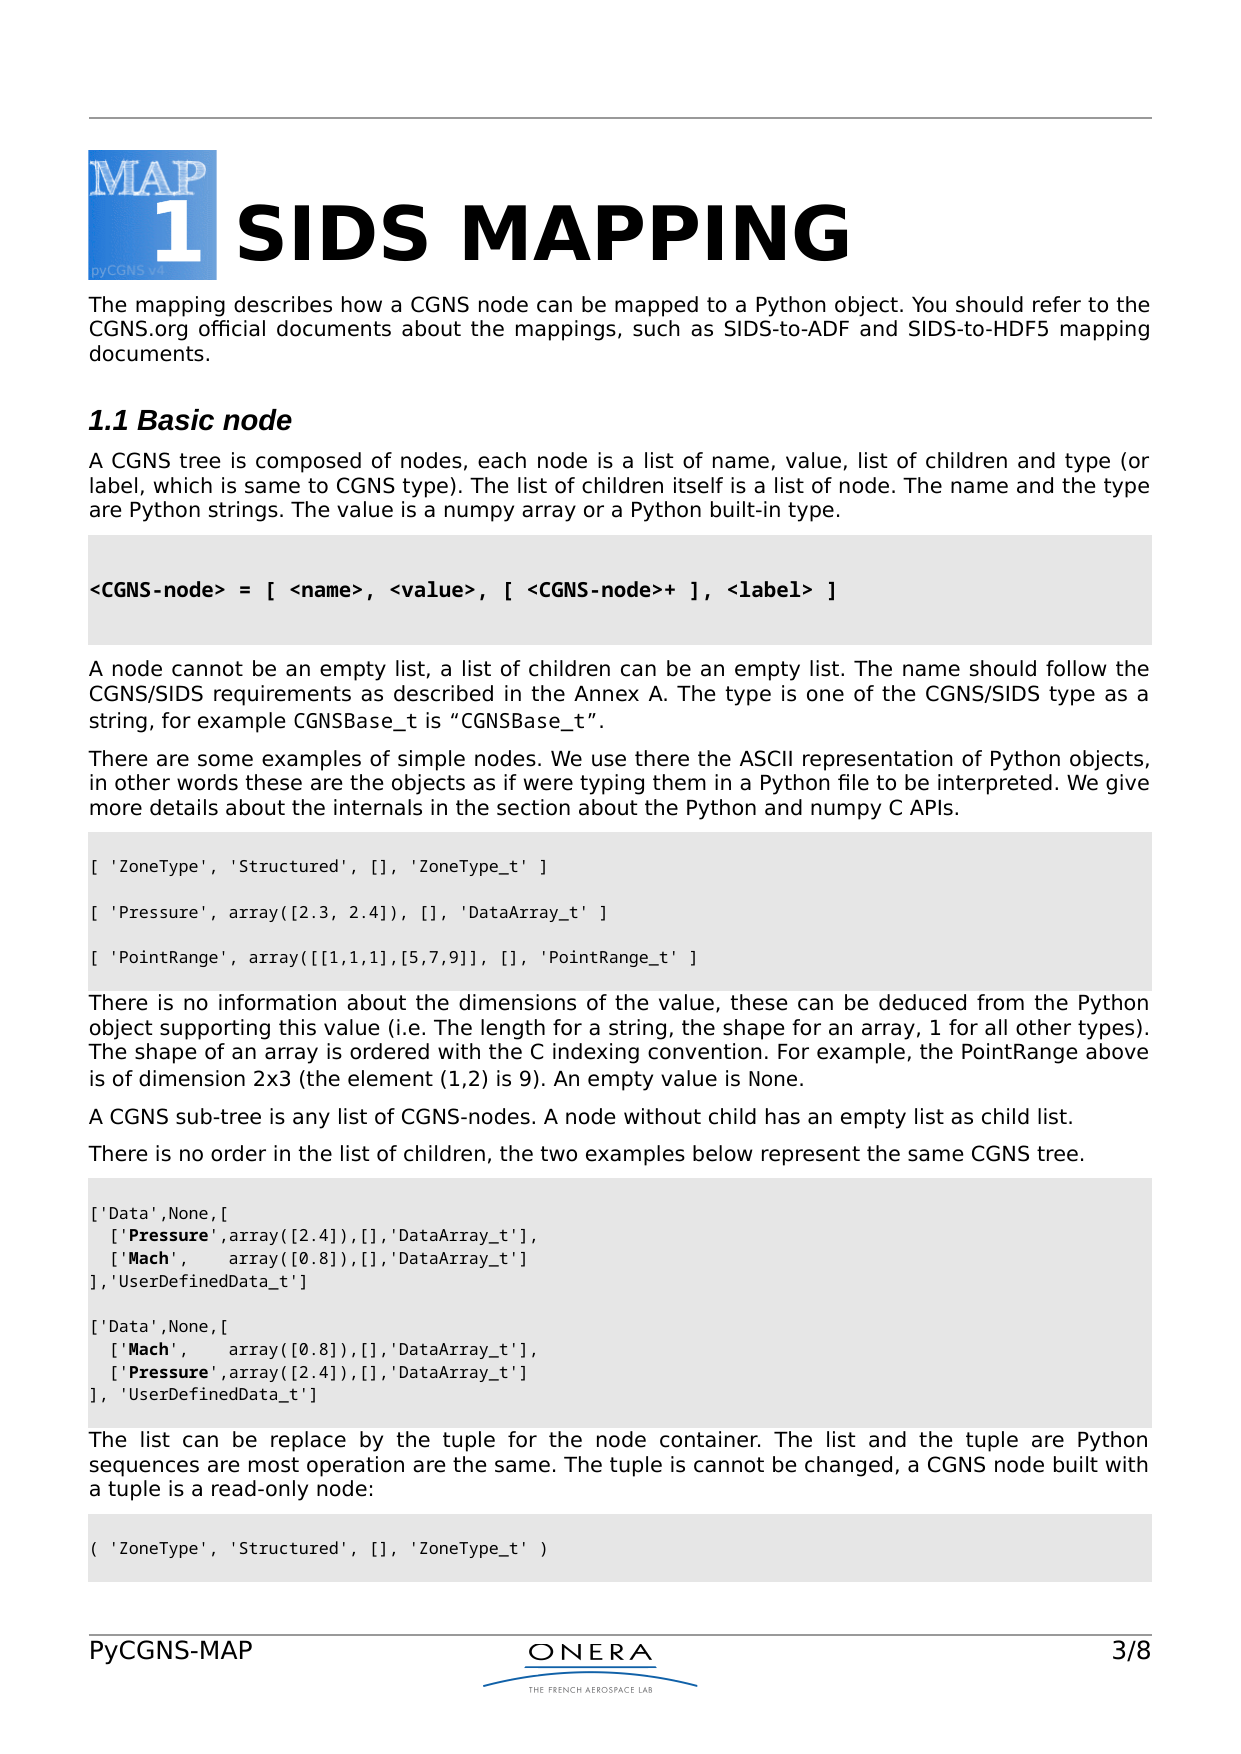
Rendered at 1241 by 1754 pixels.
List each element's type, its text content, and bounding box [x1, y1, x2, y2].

text There are some examples of simple nodes. We use there the ASCII representation of Python objects, in other words these are the objects as if were typing them in a Python file to be interpreted. We give more details about the internals in the section about the Python and numpy C APIs. [88, 747, 1152, 820]
subtitle Basic node [58, 403, 1152, 437]
text [ 'PointRange', array([[1,1,1],[5,7,9]], [], 'PointRange_t' ] [88, 946, 1152, 968]
text A CGNS sub-tree is any list of CGNS-nodes. A node without child has an empty list as child list. [88, 1105, 1152, 1129]
text ( 'ZoneType', 'Structured', [], 'ZoneType_t' ) [88, 1536, 1152, 1559]
picture [88, 150, 217, 280]
text There is no information about the dimensions of the value, these can be deduced from the Python object supporting this value (i.e. The length for a string, the shape for an array, 1 for all other types). The shape of an array is ordered with the C indexing convention. For example, the PointRange above is of dimension 2x3 (the element (1,2) is 9). An empty value is None. [88, 991, 1152, 1092]
text ['Data',None,[ [88, 1201, 1152, 1224]
text ['Pressure',array([2.4]),[],'DataArray_t'], [88, 1224, 1152, 1247]
text There is no order in the list of children, the two examples below represent the same CGNS tree. [88, 1142, 1152, 1166]
text <CGNS-node> = [ <name>, <value>, [ <CGNS-node>+ ], <label> ] [88, 576, 1152, 604]
text ['Mach', array([0.8]),[],'DataArray_t'] [88, 1247, 1152, 1269]
text [ 'Pressure', array([2.3, 2.4]), [], 'DataArray_t' ] [88, 900, 1152, 923]
text ['Data',None,[ [88, 1315, 1152, 1337]
text The mapping describes how a CGNS node can be mapped to a Python object. You should refer to the CGNS.org official documents about the mappings, such as SIDS-to-ADF and SIDS-to-HDF5 mapping documents. [88, 293, 1152, 366]
text A CGNS tree is composed of nodes, each node is a list of name, value, list of children and type (or label, which is same to CGNS type). The list of children itself is a list of node. The name and the type are Python strings. The value is a numpy array or a Python built-in type. [88, 449, 1152, 522]
text ['Mach', array([0.8]),[],'DataArray_t'], [88, 1337, 1152, 1360]
text ['Pressure',array([2.4]),[],'DataArray_t'] [88, 1360, 1152, 1383]
text ], 'UserDefinedData_t'] [88, 1383, 1152, 1406]
text [ 'ZoneType', 'Structured', [], 'ZoneType_t' ] [88, 855, 1152, 878]
text The list can be replace by the tuple for the node container. The list and the tuple are Python sequences are most operation are the same. The tuple is cannot be changed, a CGNS node built with a tuple is a read-only node: [88, 1428, 1152, 1501]
picture [483, 1644, 698, 1693]
text ],'UserDefinedData_t'] [88, 1269, 1152, 1292]
text A node cannot be an empty list, a list of children can be an empty list. The name should follow the CGNS/SIDS requirements as described in the Annex A. The type is one of the CGNS/SIDS type as a string, for example CGNSBase_t is “CGNSBase_t”. [88, 657, 1152, 734]
subtitle SIDS Mapping [88, 174, 1155, 281]
